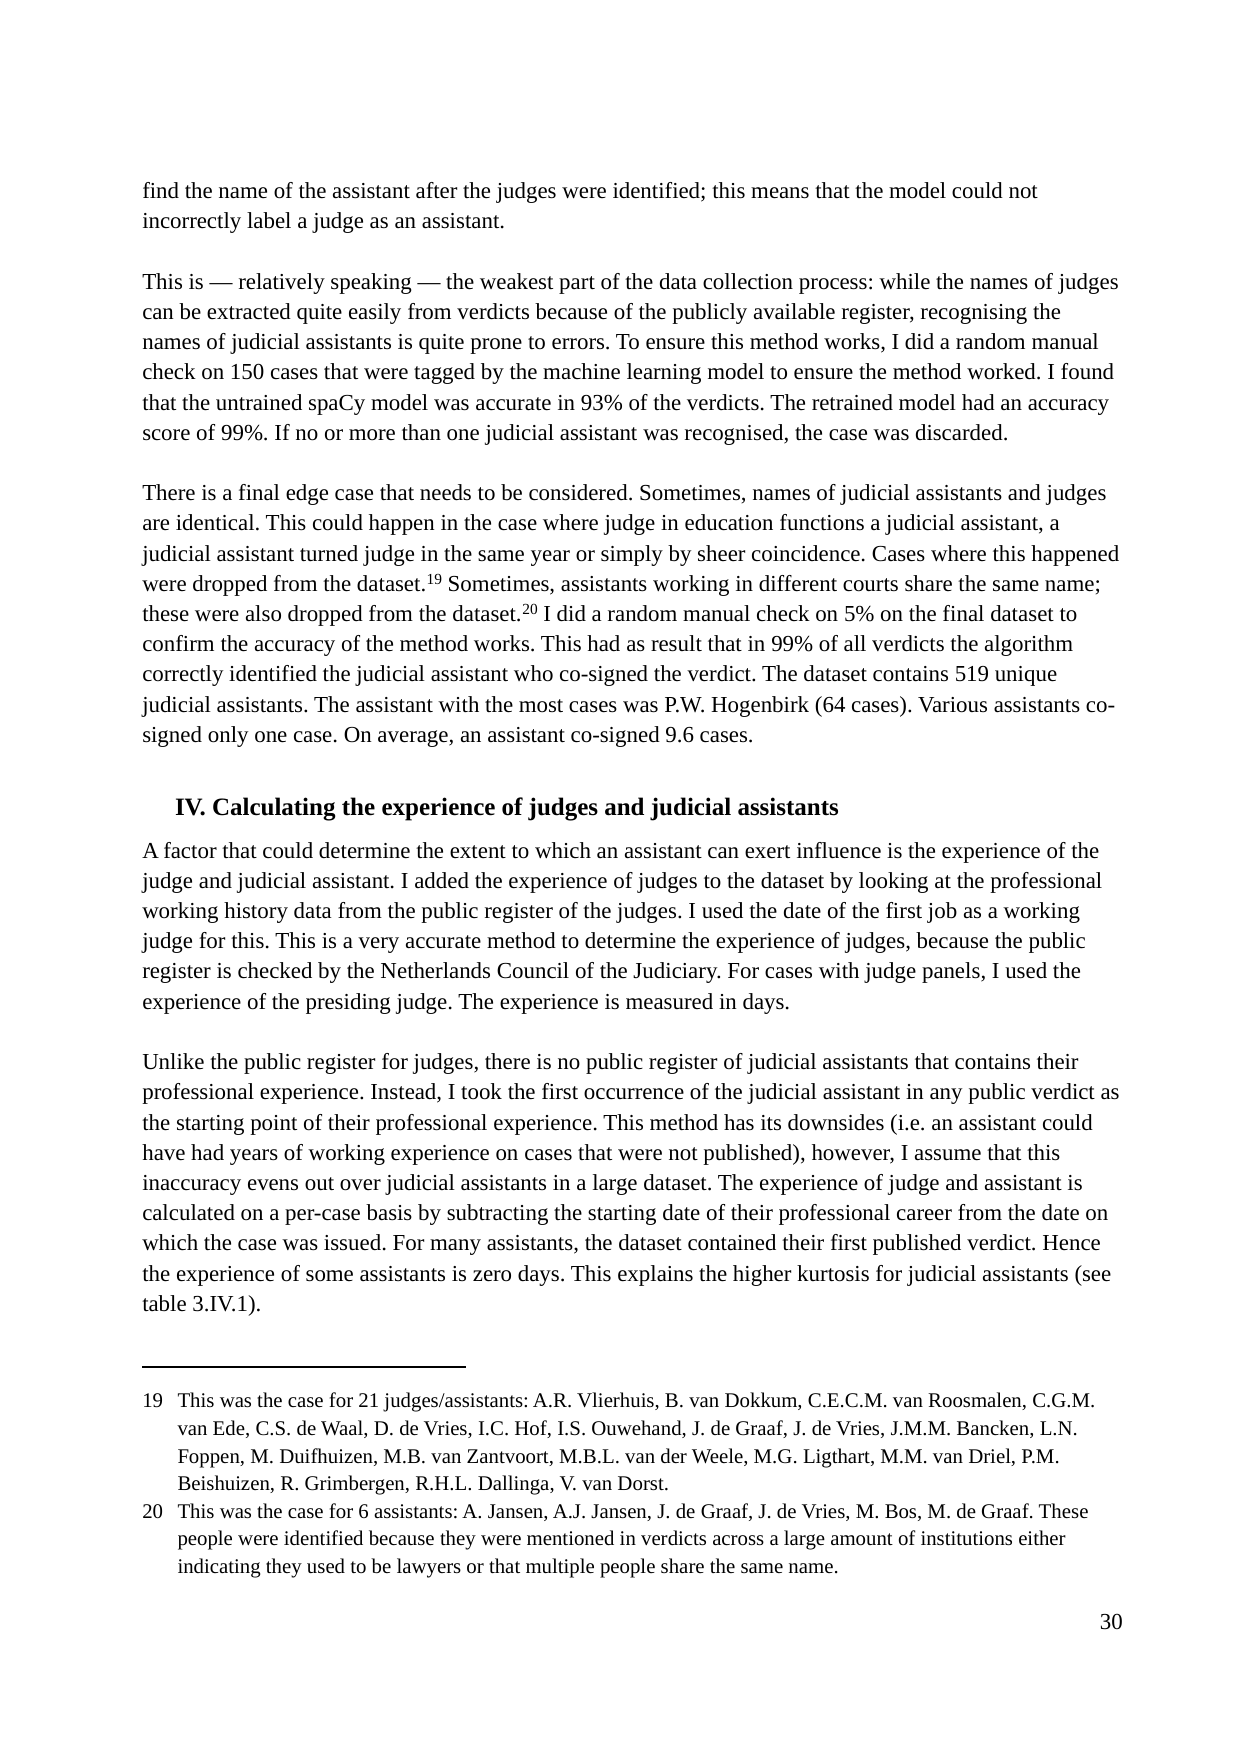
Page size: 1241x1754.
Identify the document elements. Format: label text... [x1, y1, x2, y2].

text A factor that could determine the extent to which an assistant can exert influence is the experience of the judge and judicial assistant. I added the experience of judges to the dataset by looking at the professional working history data from the public register of the judges. I used the date of the first job as a working judge for this. This is a very accurate method to determine the experience of judges, because the public register is checked by the Netherlands Council of the Judiciary. For cases with judge panels, I used the experience of the presiding judge. The experience is measured in days. [142, 837, 1122, 1014]
text This was the case for 21 judges/assistants: A.R. Vlierhuis, B. van Dokkum, C.E.C.M. van Roosmalen, C.G.M. van Ede, C.S. de Waal, D. de Vries, I.C. Hof, I.S. Ouwehand, J. de Graaf, J. de Vries, J.M.M. Bancken, L.N. Foppen, M. Duifhuizen, M.B. van Zantvoort, M.B.L. van der Weele, M.G. Ligthart, M.M. van Driel, P.M. Beishuizen, R. Grimbergen, R.H.L. Dallinga, V. van Dorst. [142, 1388, 1122, 1495]
text This was the case for 6 assistants: A. Jansen, A.J. Jansen, J. de Graaf, J. de Vries, M. Bos, M. de Graaf. These people were identified because they were mentioned in verdicts across a large amount of institutions either indicating they used to be lawyers or that multiple people share the same name. [142, 1499, 1122, 1578]
text This is — relatively speaking — the weakest part of the data collection process: while the names of judges can be extracted quite easily from verdicts because of the publicly available register, recognising the names of judicial assistants is quite prone to errors. To ensure this method works, I did a random manual check on 150 cases that were tagged by the machine learning model to ensure the method worked. I found that the untrained spaCy model was accurate in 93% of the verdicts. The retrained model had an accuracy score of 99%. If no or more than one judicial assistant was recognised, the case was discarded. [142, 268, 1122, 445]
text There is a final edge case that needs to be considered. Sometimes, names of judicial assistants and judges are identical. This could happen in the case where judge in education functions a judicial assistant, a judicial assistant turned judge in the same year or simply by sheer coincidence. Cases where this happened were dropped from the dataset. Sometimes, assistants working in different courts share the same name; these were also dropped from the dataset. I did a random manual check on 5% on the final dataset to confirm the accuracy of the method works. This had as result that in 99% of all verdicts the algorithm correctly identified the judicial assistant who co-signed the verdict. The dataset contains 519 unique judicial assistants. The assistant with the most cases was P.W. Hogenbirk (64 cases). Various assistants co-signed only one case. On average, an assistant co-signed 9.6 cases. [142, 479, 1122, 747]
subtitle IV. Calculating the experience of judges and judicial assistants [175, 792, 1122, 820]
text find the name of the assistant after the judges were identified; this means that the model could not incorrectly label a judge as an assistant. [142, 177, 1122, 234]
text Unlike the public register for judges, there is no public register of judicial assistants that contains their professional experience. Instead, I took the first occurrence of the judicial assistant in any public verdict as the starting point of their professional experience. This method has its downsides (i.e. an assistant could have had years of working experience on cases that were not published), however, I assume that this inaccuracy evens out over judicial assistants in a large dataset. The experience of judge and assistant is calculated on a per-case basis by subtracting the starting date of their professional career from the date on which the case was issued. For many assistants, the dataset contained their first published verdict. Hence the experience of some assistants is zero days. This explains the higher kurtosis for judicial assistants (see table 3.IV.1). [142, 1048, 1122, 1316]
